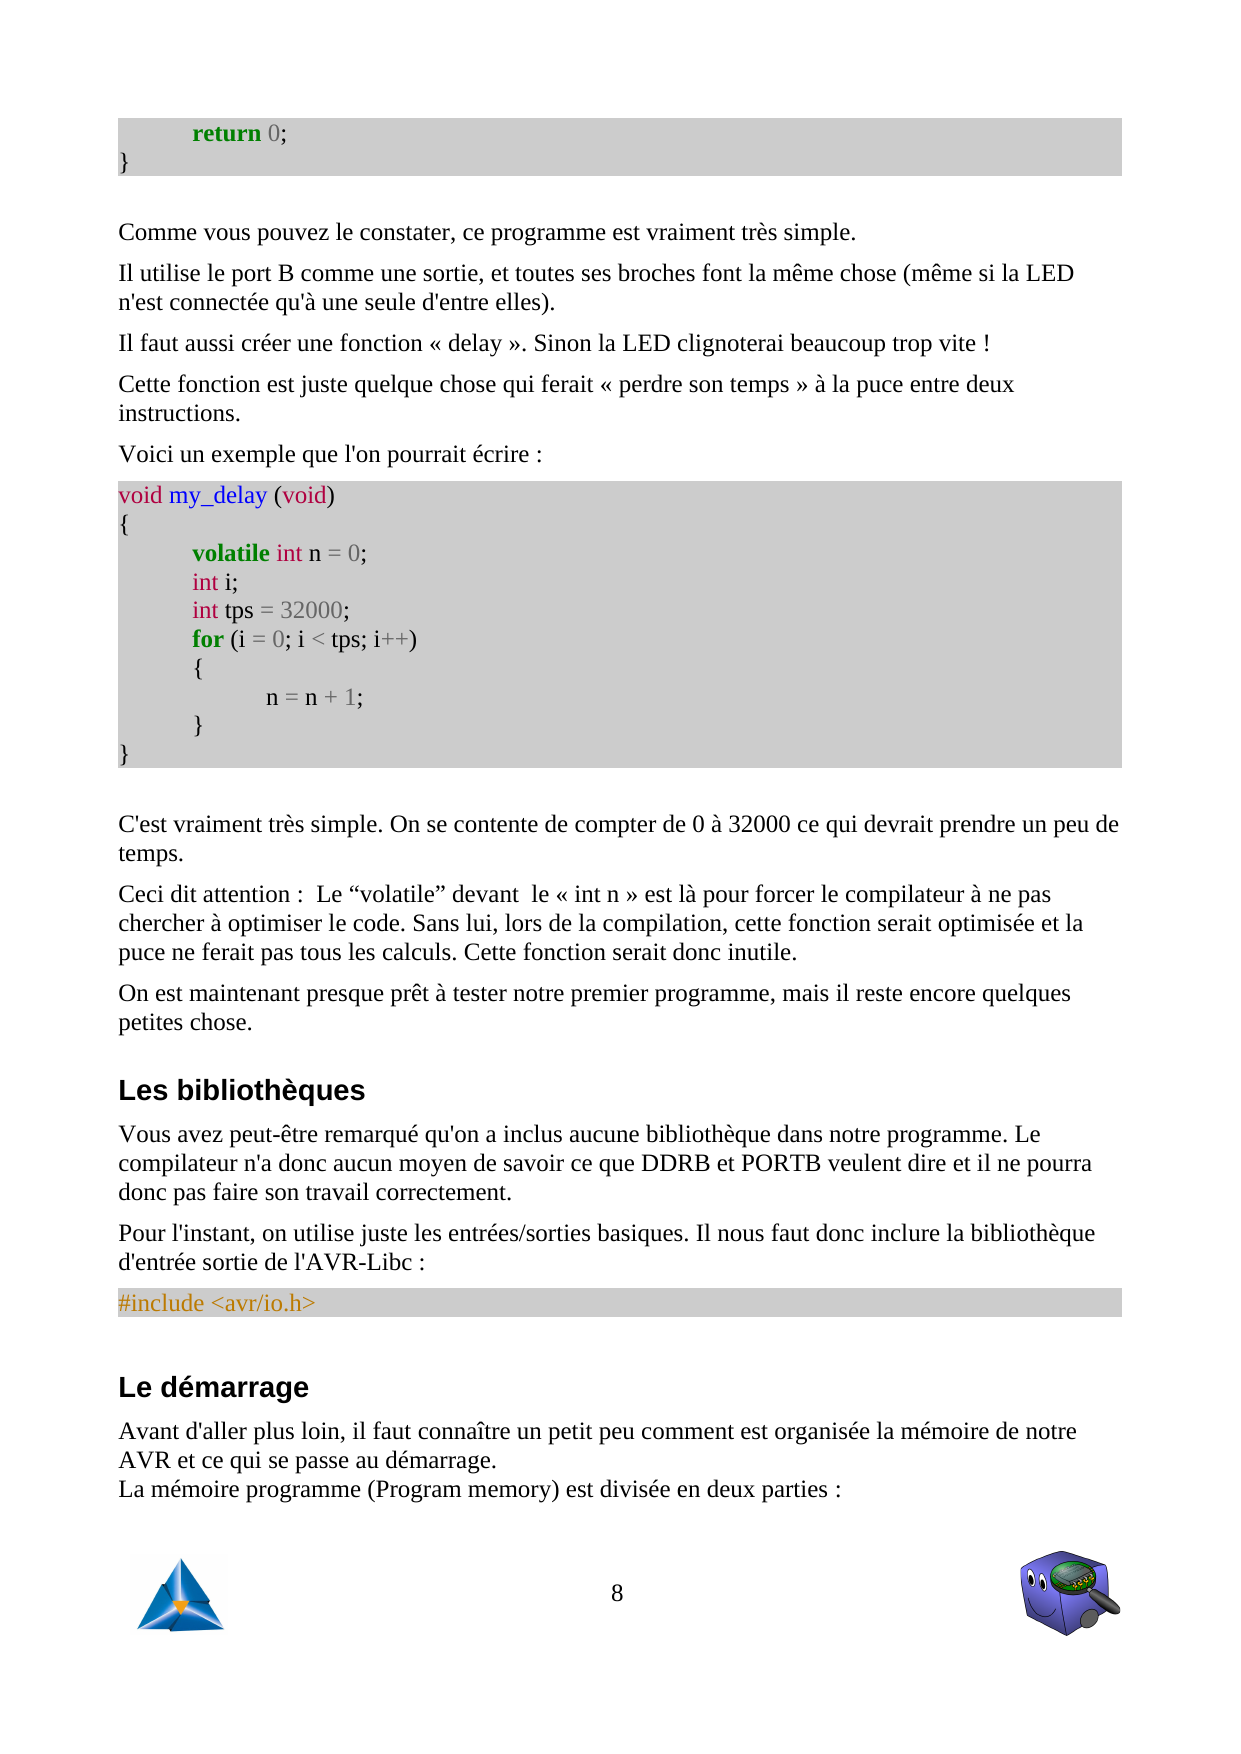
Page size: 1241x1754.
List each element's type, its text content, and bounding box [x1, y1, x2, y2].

text Il utilise le port B comme une sortie, et toutes ses broches font la même chose (même si la LED n'est connectée qu'à une seule d'entre elles). [118, 258, 1122, 316]
text Il faut aussi créer une fonction « delay ». Sinon la LED clignoterai beaucoup trop vite ! [118, 328, 1122, 357]
picture [130, 1554, 228, 1635]
text for (i = 0; i < tps; i++) [118, 624, 1122, 653]
text int tps = 32000; [118, 596, 1122, 624]
subtitle Le démarrage [118, 1370, 1122, 1404]
picture [1020, 1551, 1121, 1636]
text Vous avez peut-être remarqué qu'on a inclus aucune bibliothèque dans notre programme. Le compilateur n'a donc aucun moyen de savoir ce que DDRB et PORTB veulent dire et il ne pourra donc pas faire son travail correctement. [118, 1119, 1122, 1205]
text C'est vraiment très simple. On se contente de compter de 0 à 32000 ce qui devrait prendre un peu de temps. [118, 809, 1122, 867]
text Comme vous pouvez le constater, ce programme est vraiment très simple. [118, 217, 1122, 246]
text n = n + 1; [118, 682, 1122, 711]
text Voici un exemple que l'on pourrait écrire : [118, 439, 1122, 468]
text #include <avr/io.h> [118, 1288, 1122, 1317]
text { [118, 653, 1122, 682]
text { [118, 509, 1122, 538]
text La mémoire programme (Program memory) est divisée en deux parties : [118, 1474, 1122, 1503]
text } [118, 147, 1122, 176]
text Pour l'instant, on utilise juste les entrées/sorties basiques. Il nous faut donc inclure la bibliothèque d'entrée sortie de l'AVR-Libc : [118, 1218, 1122, 1275]
text return 0; [118, 118, 1122, 147]
text On est maintenant presque prêt à tester notre premier programme, mais il reste encore quelques petites chose. [118, 978, 1122, 1036]
subtitle Les bibliothèques [118, 1073, 1122, 1107]
text Avant d'aller plus loin, il faut connaître un petit peu comment est organisée la mémoire de notre AVR et ce qui se passe au démarrage. [118, 1416, 1122, 1474]
text } [118, 711, 1122, 739]
text Ceci dit attention : Le “volatile” devant le « int n » est là pour forcer le compilateur à ne pas chercher à optimiser le code. Sans lui, lors de la compilation, cette fonction serait optimisée et la puce ne ferait pas tous les calculs. Cette fonction serait donc inutile. [118, 879, 1122, 966]
text Cette fonction est juste quelque chose qui ferait « perdre son temps » à la puce entre deux instructions. [118, 369, 1122, 427]
text } [118, 739, 1122, 768]
text int i; [118, 567, 1122, 596]
text volatile int n = 0; [118, 538, 1122, 567]
text void my_delay (void) [118, 481, 1122, 509]
